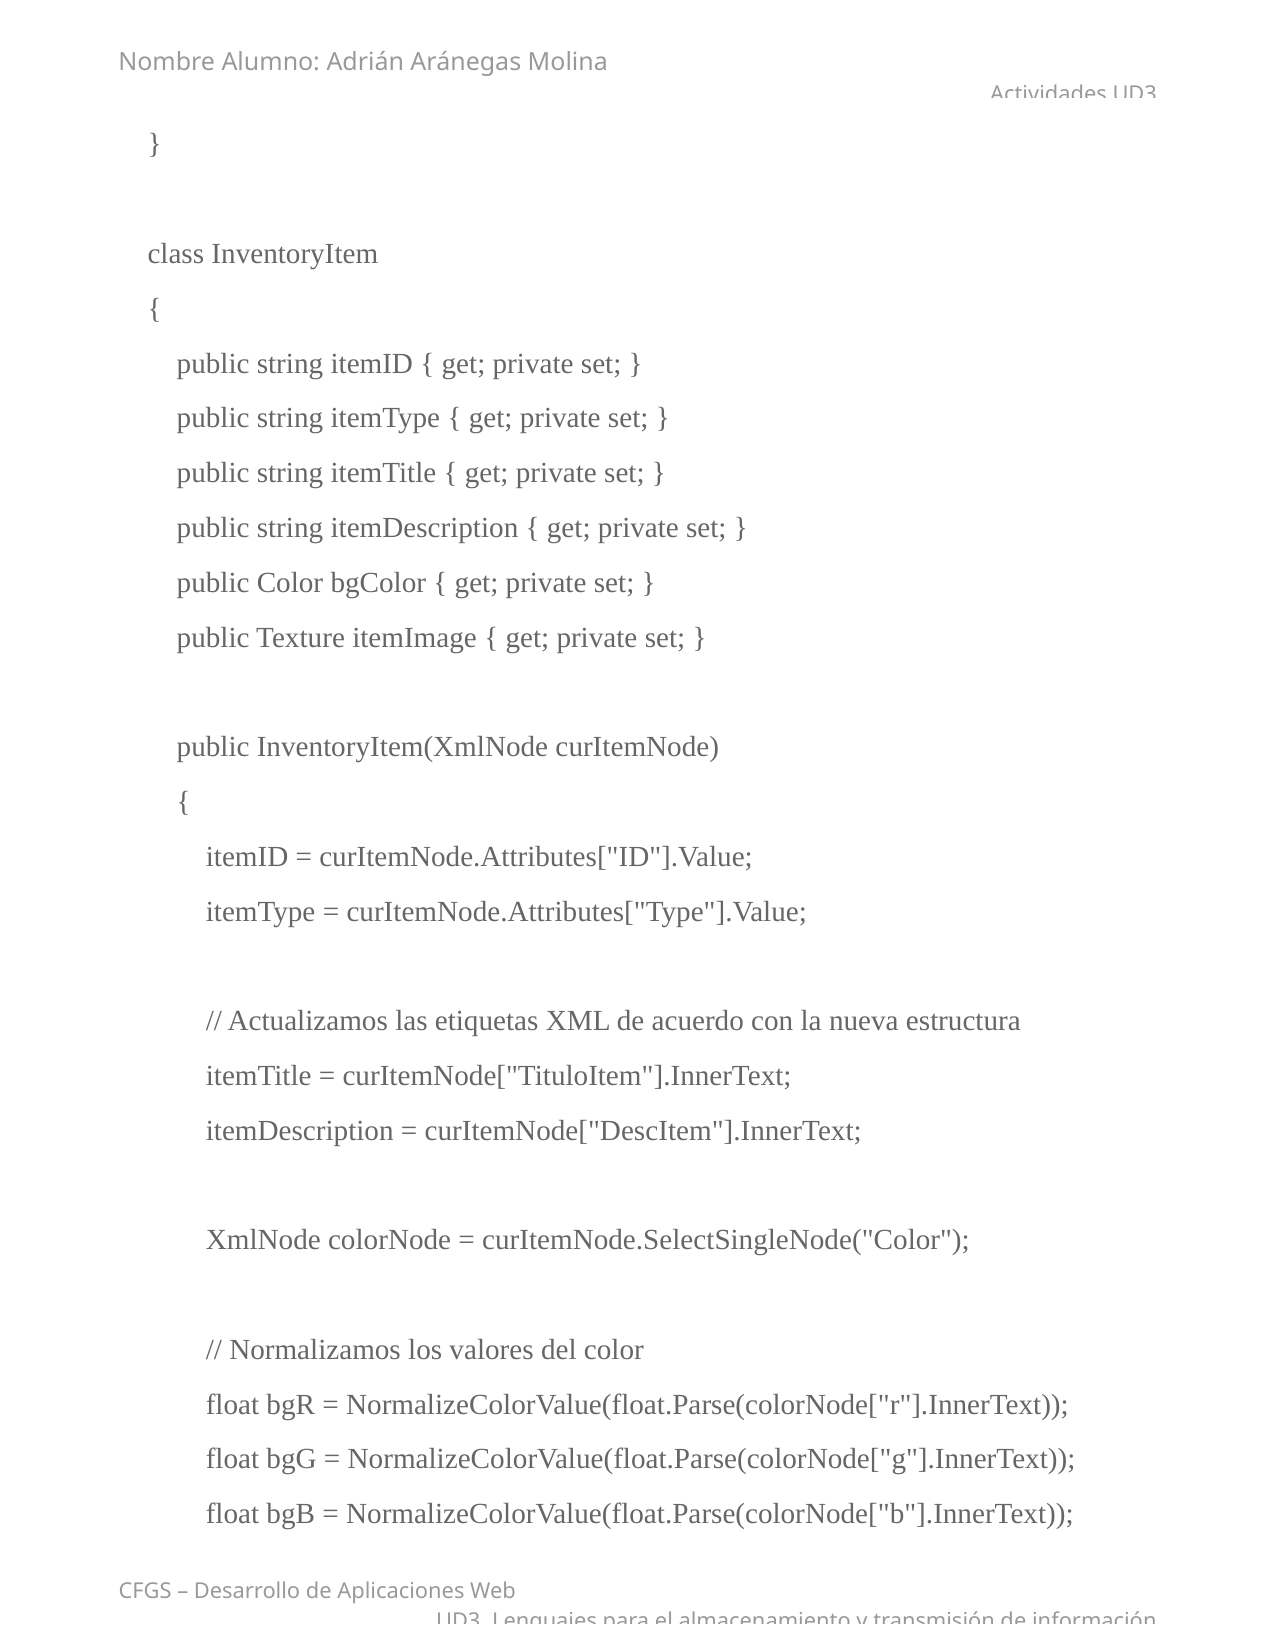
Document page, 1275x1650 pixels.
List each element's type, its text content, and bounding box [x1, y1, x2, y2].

text } [118, 127, 1157, 160]
text public string itemType { get; private set; } [118, 401, 1157, 434]
text { [118, 784, 1157, 818]
text public string itemID { get; private set; } [118, 346, 1157, 379]
text public Texture itemImage { get; private set; } [118, 620, 1157, 653]
text public string itemDescription { get; private set; } [118, 510, 1157, 544]
text class InventoryItem [118, 236, 1157, 270]
text public Color bgColor { get; private set; } [118, 565, 1157, 598]
text // Normalizamos los valores del color [118, 1332, 1157, 1366]
text // Actualizamos las etiquetas XML de acuerdo con la nueva estructura [118, 1003, 1157, 1037]
text { [118, 291, 1157, 324]
text itemType = curItemNode.Attributes["Type"].Value; [118, 894, 1157, 927]
text itemDescription = curItemNode["DescItem"].InnerText; [118, 1113, 1157, 1146]
text public InventoryItem(XmlNode curItemNode) [118, 729, 1157, 763]
text float bgR = NormalizeColorValue(float.Parse(colorNode["r"].InnerText)); [118, 1387, 1157, 1420]
text itemTitle = curItemNode["TituloItem"].InnerText; [118, 1058, 1157, 1092]
text itemID = curItemNode.Attributes["ID"].Value; [118, 839, 1157, 872]
text public string itemTitle { get; private set; } [118, 455, 1157, 489]
text float bgG = NormalizeColorValue(float.Parse(colorNode["g"].InnerText)); [118, 1442, 1157, 1475]
text XmlNode colorNode = curItemNode.SelectSingleNode("Color"); [118, 1222, 1157, 1256]
text float bgB = NormalizeColorValue(float.Parse(colorNode["b"].InnerText)); [118, 1496, 1157, 1530]
